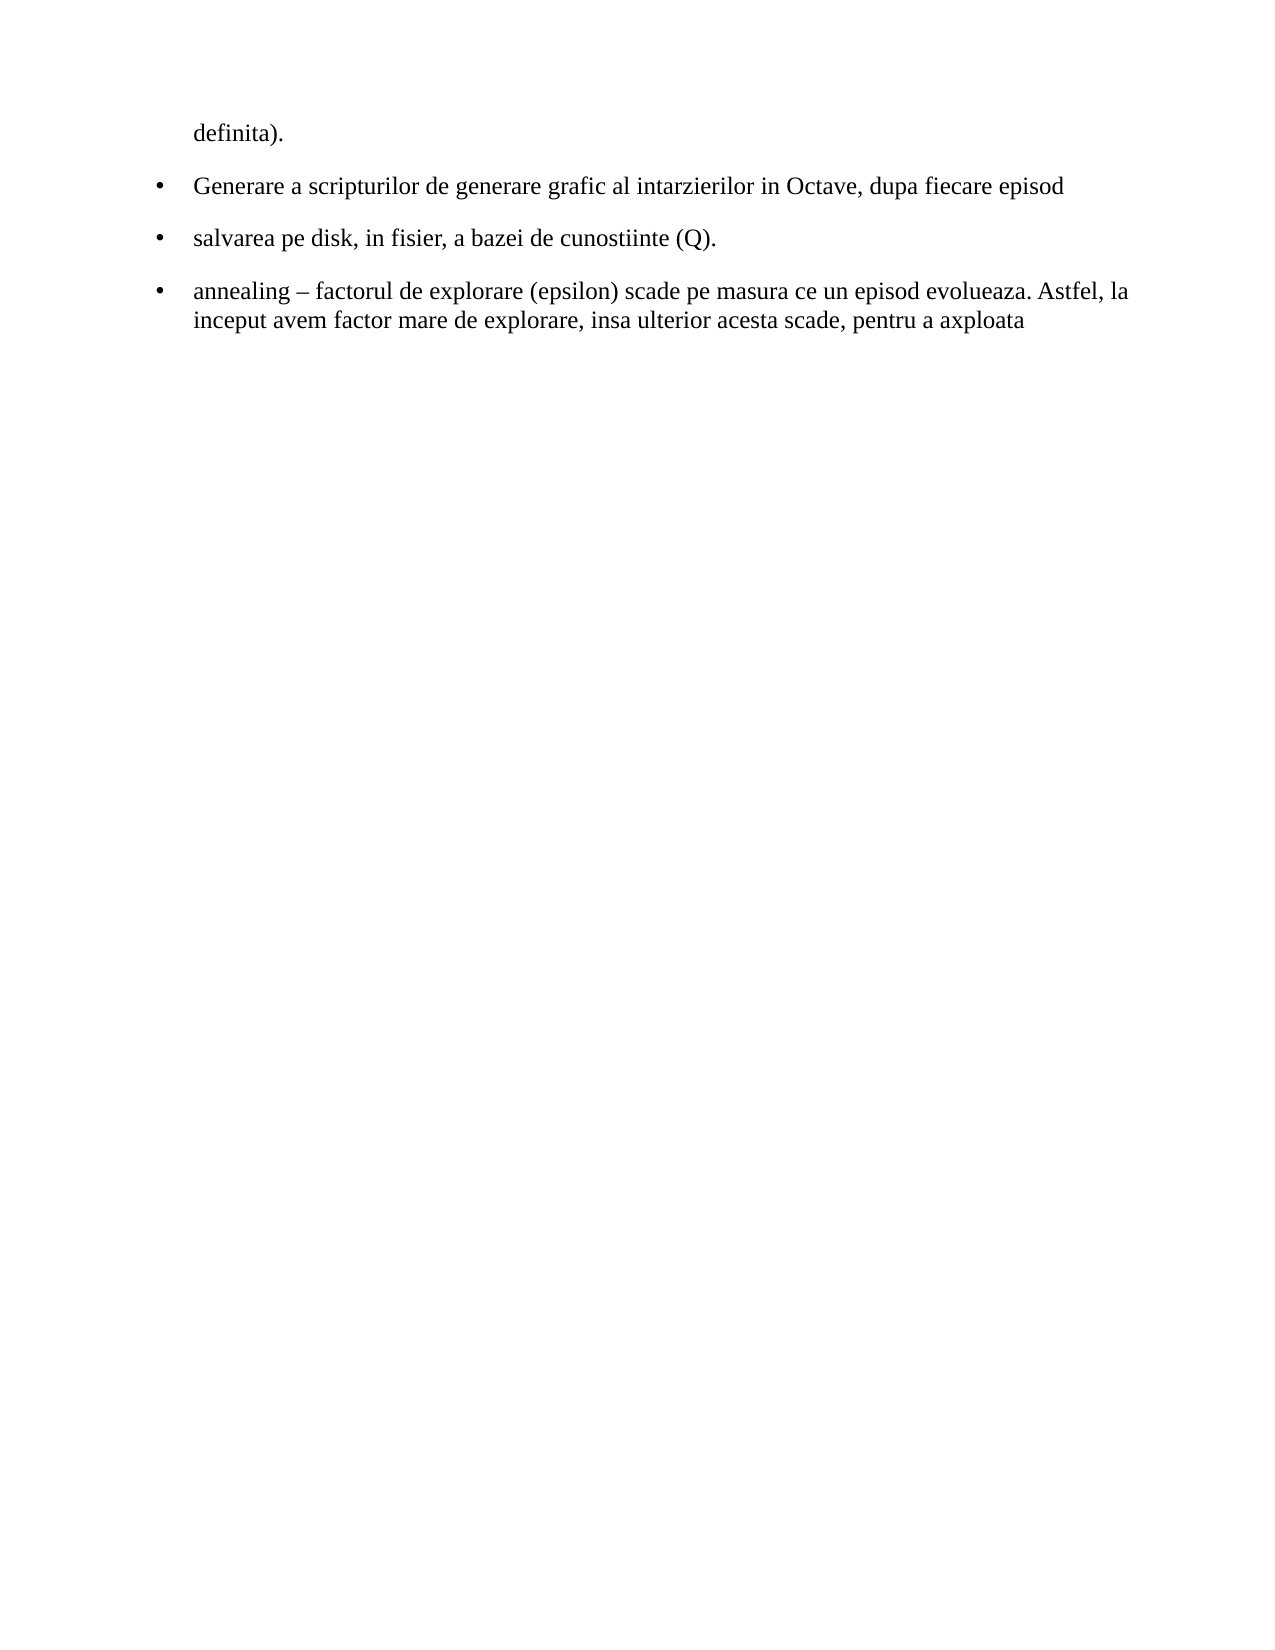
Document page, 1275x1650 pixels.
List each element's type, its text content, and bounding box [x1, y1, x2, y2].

list Generare a scripturilor de generare grafic al intarzierilor in Octave, dupa fiecare episod [156, 171, 1157, 199]
list salvarea pe disk, in fisier, a bazei de cunostiinte (Q). [156, 223, 1157, 252]
list annealing – factorul de explorare (epsilon) scade pe masura ce un episod evolueaza. Astfel, la inceput avem factor mare de explorare, insa ulterior acesta scade, pentru a axploata [156, 276, 1157, 334]
list definita). [156, 118, 1157, 147]
